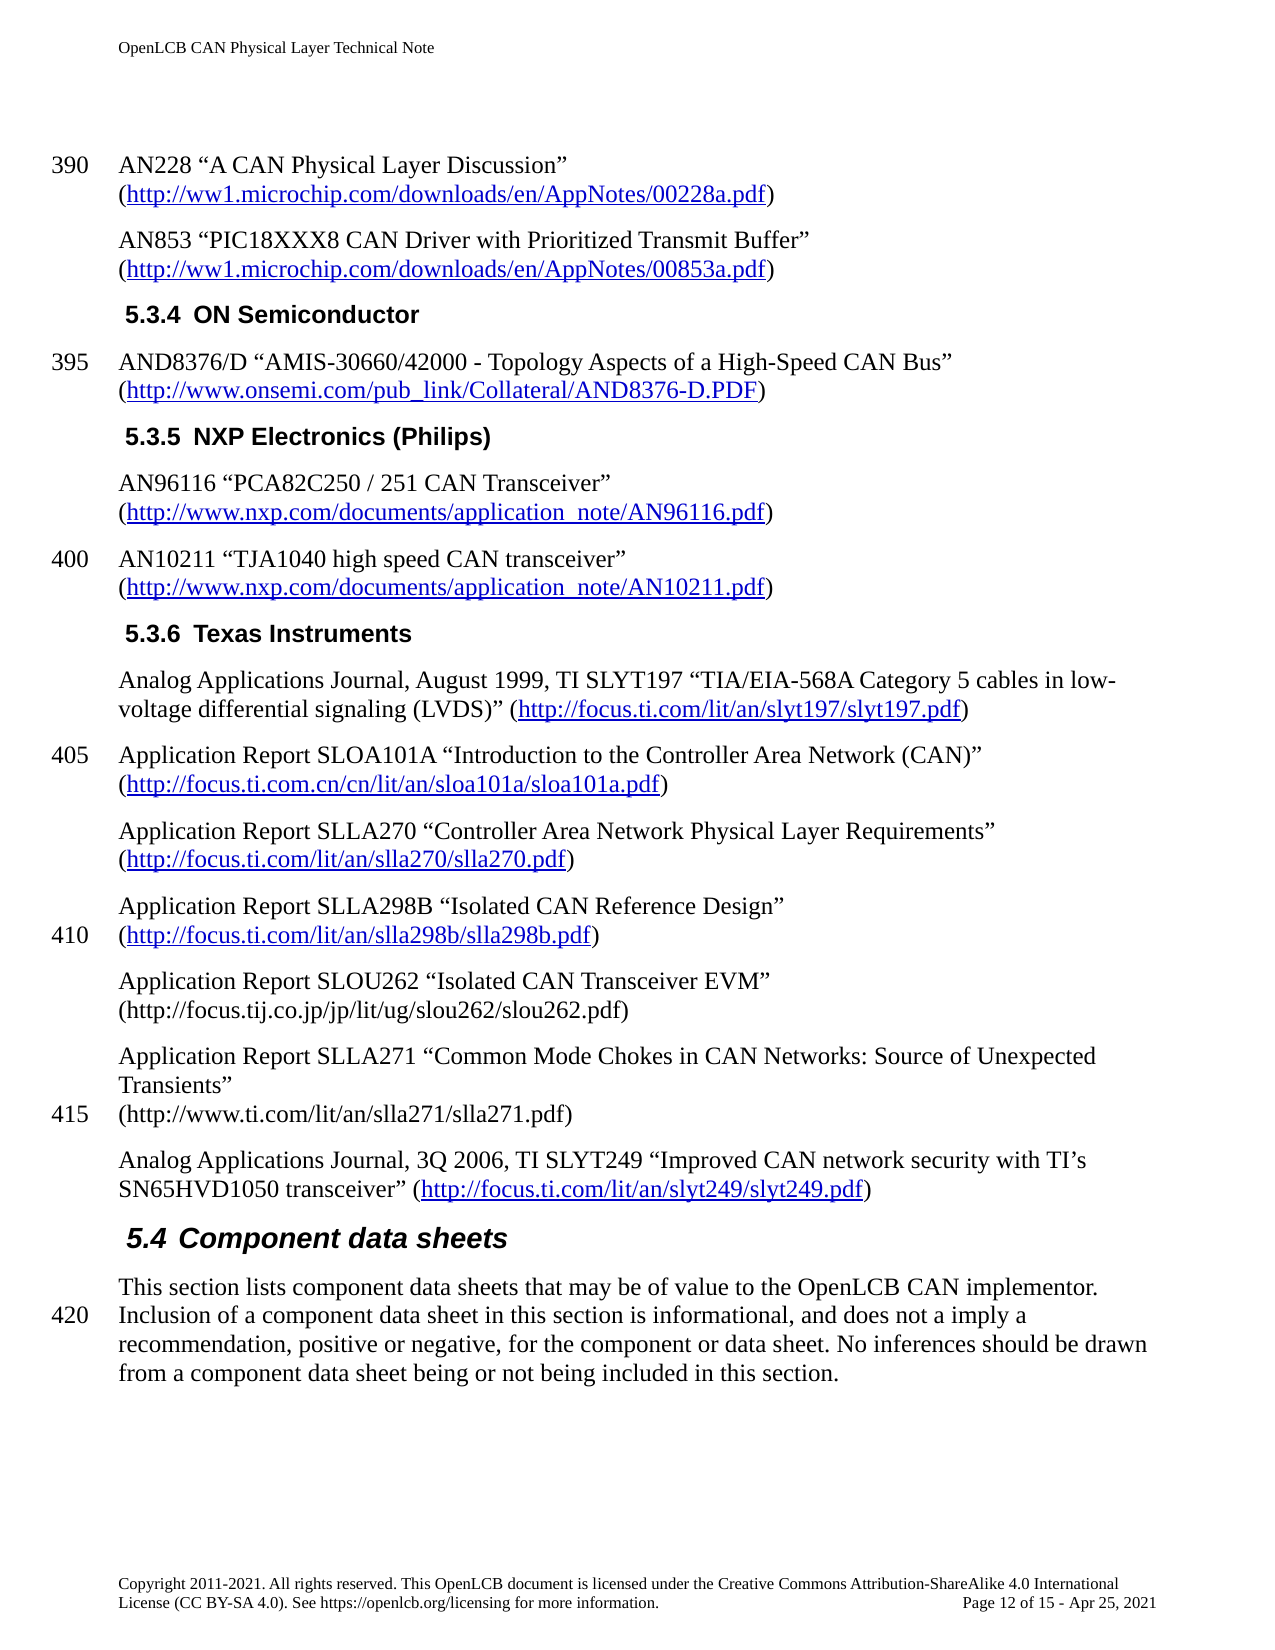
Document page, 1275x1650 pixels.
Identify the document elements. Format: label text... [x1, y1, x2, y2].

text AND8376/D “AMIS-30660/42000 - Topology Aspects of a High-Speed CAN Bus” (http://www.onsemi.com/pub_link/Collateral/AND8376-D.PDF) [118, 347, 1157, 404]
text AN228 “A CAN Physical Layer Discussion” (http://ww1.microchip.com/downloads/en/AppNotes/00228a.pdf) [118, 150, 1157, 207]
text Application Report SLOU262 “Isolated CAN Transceiver EVM” (http://focus.tij.co.jp/jp/lit/ug/slou262/slou262.pdf) [118, 966, 1157, 1024]
text Application Report SLOA101A “Introduction to the Controller Area Network (CAN)” (http://focus.ti.com.cn/cn/lit/an/sloa101a/sloa101a.pdf) [118, 741, 1157, 798]
text AN853 “PIC18XXX8 CAN Driver with Prioritized Transmit Buffer” (http://ww1.microchip.com/downloads/en/AppNotes/00853a.pdf) [118, 225, 1157, 283]
text Application Report SLLA298B “Isolated CAN Reference Design” (http://focus.ti.com/lit/an/slla298b/slla298b.pdf) [118, 891, 1157, 948]
subtitle Component data sheets [118, 1221, 1157, 1254]
text Application Report SLLA271 “Common Mode Chokes in CAN Networks: Source of Unexpected Transients” (http://www.ti.com/lit/an/slla271/slla271.pdf) [118, 1041, 1157, 1128]
subtitle NXP Electronics (Philips) [118, 422, 1157, 451]
subtitle Texas Instruments [118, 619, 1157, 648]
text Analog Applications Journal, 3Q 2006, TI SLYT249 “Improved CAN network security with TI’s SN65HVD1050 transceiver” (http://focus.ti.com/lit/an/slyt249/slyt249.pdf) [118, 1145, 1157, 1203]
text AN96116 “PCA82C250 / 251 CAN Transceiver” (http://www.nxp.com/documents/application_note/AN96116.pdf) [118, 468, 1157, 526]
subtitle ON Semiconductor [118, 300, 1157, 329]
text Analog Applications Journal, August 1999, TI SLYT197 “TIA/EIA-568A Category 5 cables in low-voltage differential signaling (LVDS)” (http://focus.ti.com/lit/an/slyt197/slyt197.pdf) [118, 665, 1157, 723]
text Application Report SLLA270 “Controller Area Network Physical Layer Requirements” (http://focus.ti.com/lit/an/slla270/slla270.pdf) [118, 816, 1157, 873]
text AN10211 “TJA1040 high speed CAN transceiver” (http://www.nxp.com/documents/application_note/AN10211.pdf) [118, 544, 1157, 601]
text This section lists component data sheets that may be of value to the OpenLCB CAN implementor. Inclusion of a component data sheet in this section is informational, and does not a imply a recommendation, positive or negative, for the component or data sheet. No inferences should be drawn from a component data sheet being or not being included in this section. [118, 1272, 1157, 1387]
